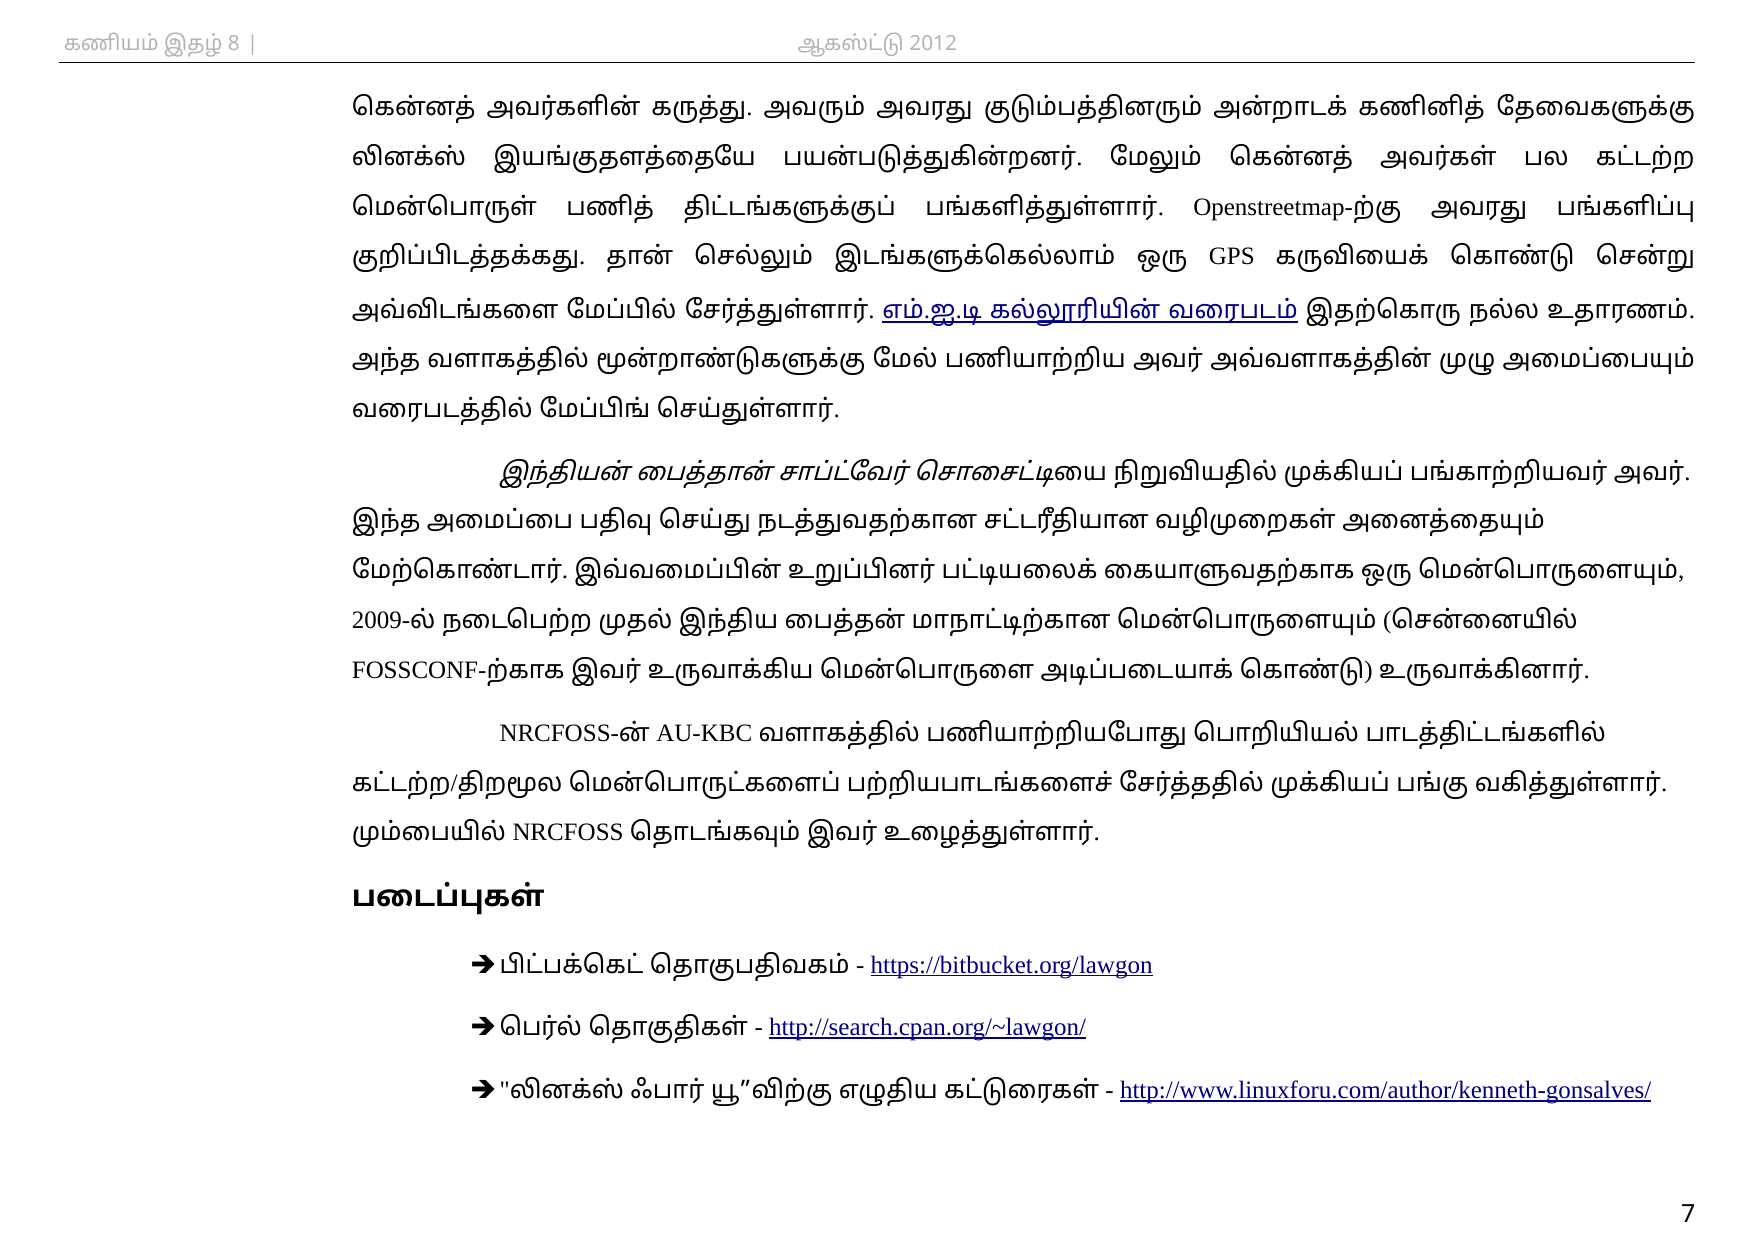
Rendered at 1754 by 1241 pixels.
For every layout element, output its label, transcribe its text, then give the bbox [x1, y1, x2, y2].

text கென்னத் அவர்களின் கருத்து. அவரும் அவரது குடும்பத்தினரும் அன்றாடக் கணினித் தேவைகளுக்கு லினக்ஸ் இயங்குதளத்தையே பயன்படுத்துகின்றனர். மேலும் கென்னத் அவர்கள் பல கட்டற்ற மென்பொருள் பணித் திட்டங்களுக்குப் பங்களித்துள்ளார். Openstreetmap-ற்கு அவரது பங்களிப்பு குறிப்பிடத்தக்கது. தான் செல்லும் இடங்களுக்கெல்லாம் ஒரு GPS கருவியைக் கொண்டு சென்று அவ்விடங்களை மேப்பில் சேர்த்துள்ளார். எம்.ஐ.டி கல்லூரியின் வரைபடம் இதற்கொரு நல்ல உதாரணம். அந்த வளாகத்தில் மூன்றாண்டுகளுக்கு மேல் பணியாற்றிய அவர் அவ்வளாகத்தின் முழு அமைப்பையும் வரைபடத்தில் மேப்பிங் செய்துள்ளார். [352, 92, 1695, 427]
list "லினக்ஸ் ஃபார் யூ”விற்கு எழுதிய கட்டுரைகள் - http://www.linuxforu.com/author/kenneth-gonsalves/ [352, 1075, 1695, 1109]
text NRCFOSS-ன் AU-KBC வளாகத்தில் பணியாற்றியபோது பொறியியல் பாடத்திட்டங்களில் கட்டற்ற/திறமூல மென்பொருட்களைப் பற்றியபாடங்களைச் சேர்த்ததில் முக்கியப் பங்கு வகித்துள்ளார். மும்பையில் NRCFOSS தொடங்கவும் இவர் உழைத்துள்ளார். [352, 718, 1695, 851]
list பிட்பக்கெட் தொகுபதிவகம் - https://bitbucket.org/lawgon [352, 950, 1695, 983]
list பெர்ல் தொகுதிகள் - http://search.cpan.org/~lawgon/ [352, 1012, 1695, 1046]
text இந்தியன் பைத்தான் சாப்ட்வேர் சொசைட்டியை நிறுவியதில் முக்கியப் பங்காற்றியவர் அவர். இந்த அமைப்பை பதிவு செய்து நடத்துவதற்கான சட்டரீதியான வழிமுறைகள் அனைத்தையும் மேற்கொண்டார். இவ்வமைப்பின் உறுப்பினர் பட்டியலைக் கையாளுவதற்காக ஒரு மென்பொருளையும், 2009-ல் நடைபெற்ற முதல் இந்திய பைத்தன் மாநாட்டிற்கான மென்பொருளையும் (சென்னையில் FOSSCONF-ற்காக இவர் உருவாக்கிய மென்பொருளை அடிப்படையாக் கொண்டு) உருவாக்கினார். [352, 457, 1695, 688]
text படைப்புகள் [352, 880, 1695, 918]
